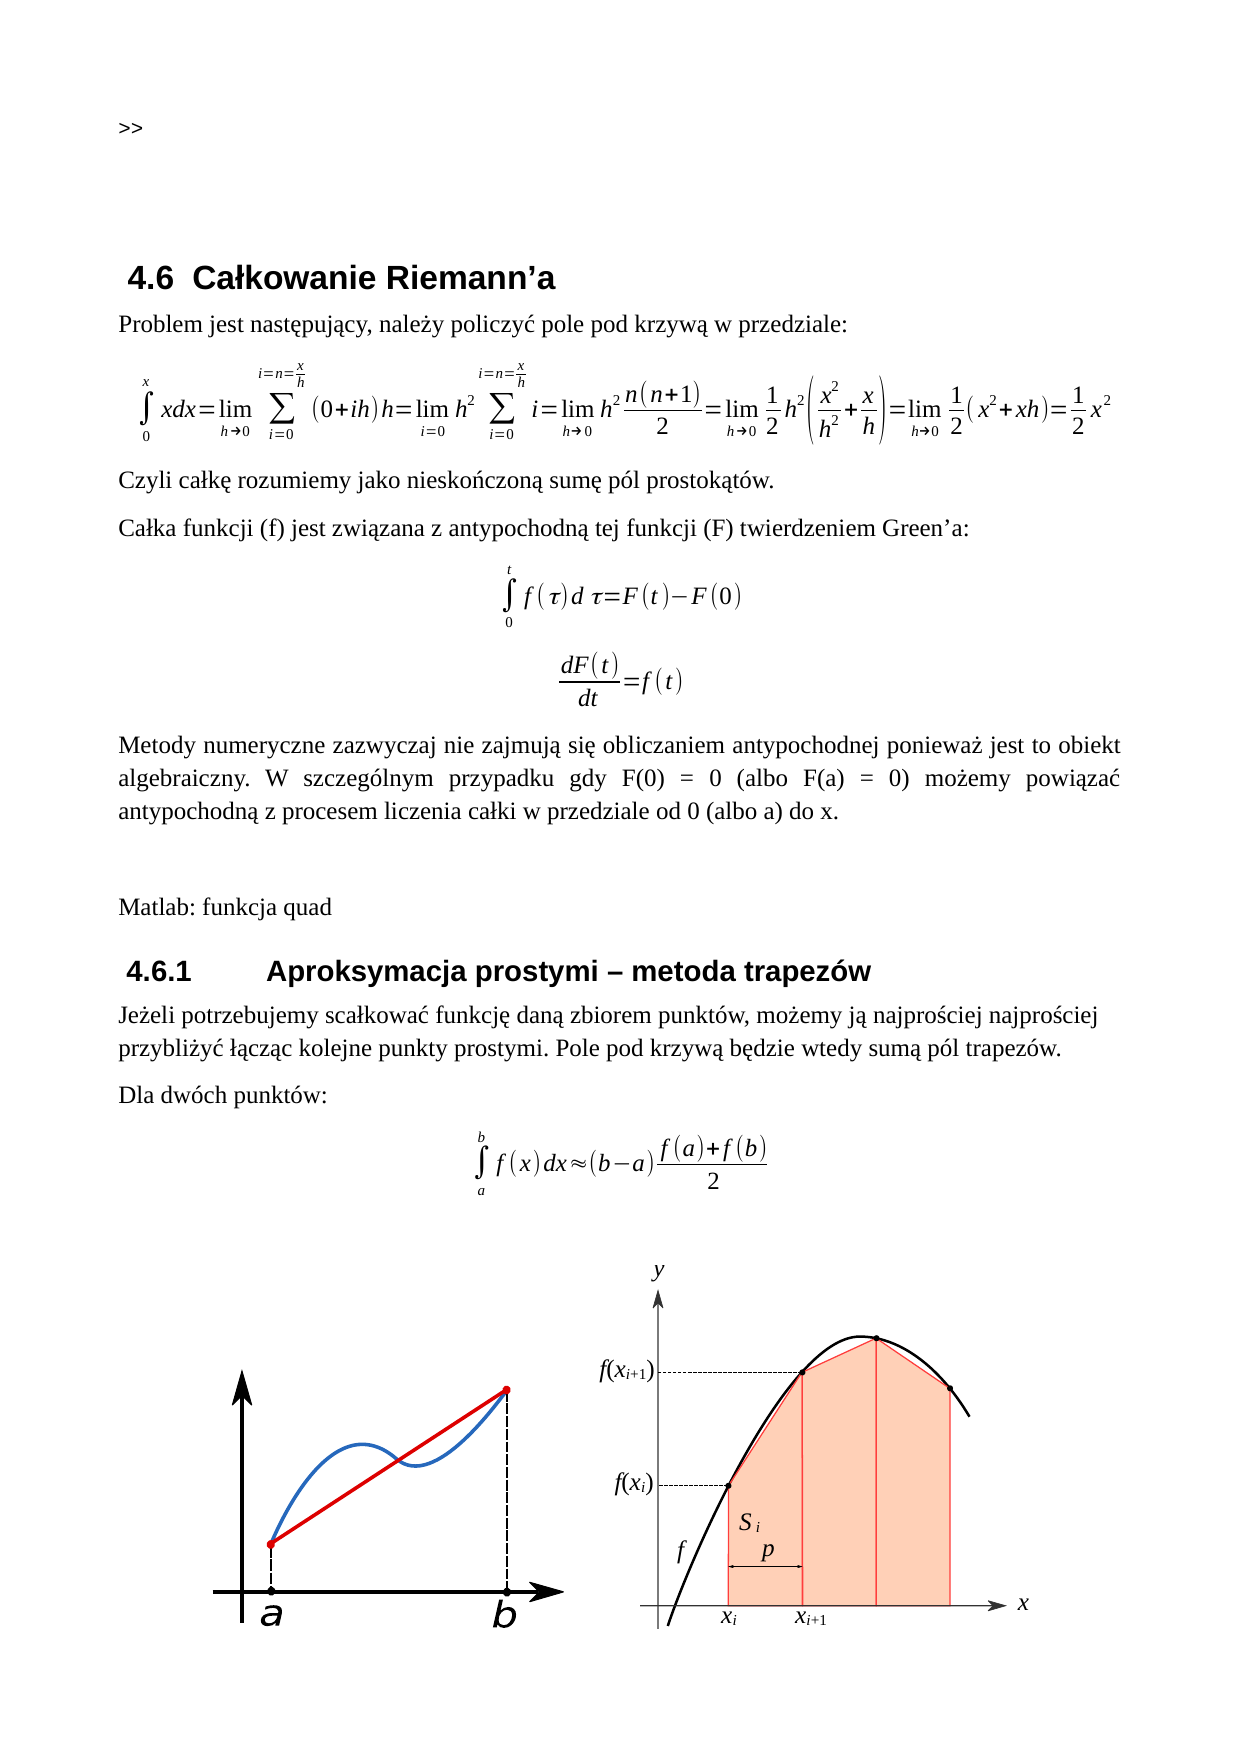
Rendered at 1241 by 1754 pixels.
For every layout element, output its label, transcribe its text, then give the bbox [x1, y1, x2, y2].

text Całka funkcji (f) jest związana z antypochodną tej funkcji (F) twierdzeniem Green’a: [118, 513, 1122, 542]
text Problem jest następujący, należy policzyć pole pod krzywą w przedziale: [118, 309, 1122, 338]
subtitle Aproksymacja prostymi – metoda trapezów [118, 954, 1122, 987]
text Czyli całkę rozumiemy jako nieskończoną sumę pól prostokątów. [118, 465, 1122, 494]
text Dla dwóch punktów: [118, 1081, 1122, 1109]
text Jeżeli potrzebujemy scałkować funkcję daną zbiorem punktów, możemy ją najprościej najprościej przybliżyć łącząc kolejne punkty prostymi. Pole pod krzywą będzie wtedy sumą pól trapezów. [118, 1000, 1122, 1062]
text Metody numeryczne zazwyczaj nie zajmują się obliczaniem antypochodnej ponieważ jest to obiekt algebraiczny. W szczególnym przypadku gdy F(0) = 0 (albo F(a) = 0) możemy powiązać antypochodną z procesem liczenia całki w przedziale od 0 (albo a) do x. [118, 730, 1122, 825]
subtitle Całkowanie Riemann’a [118, 258, 1122, 296]
text >> [118, 118, 1122, 142]
text Matlab: funkcja quad [118, 892, 1122, 920]
